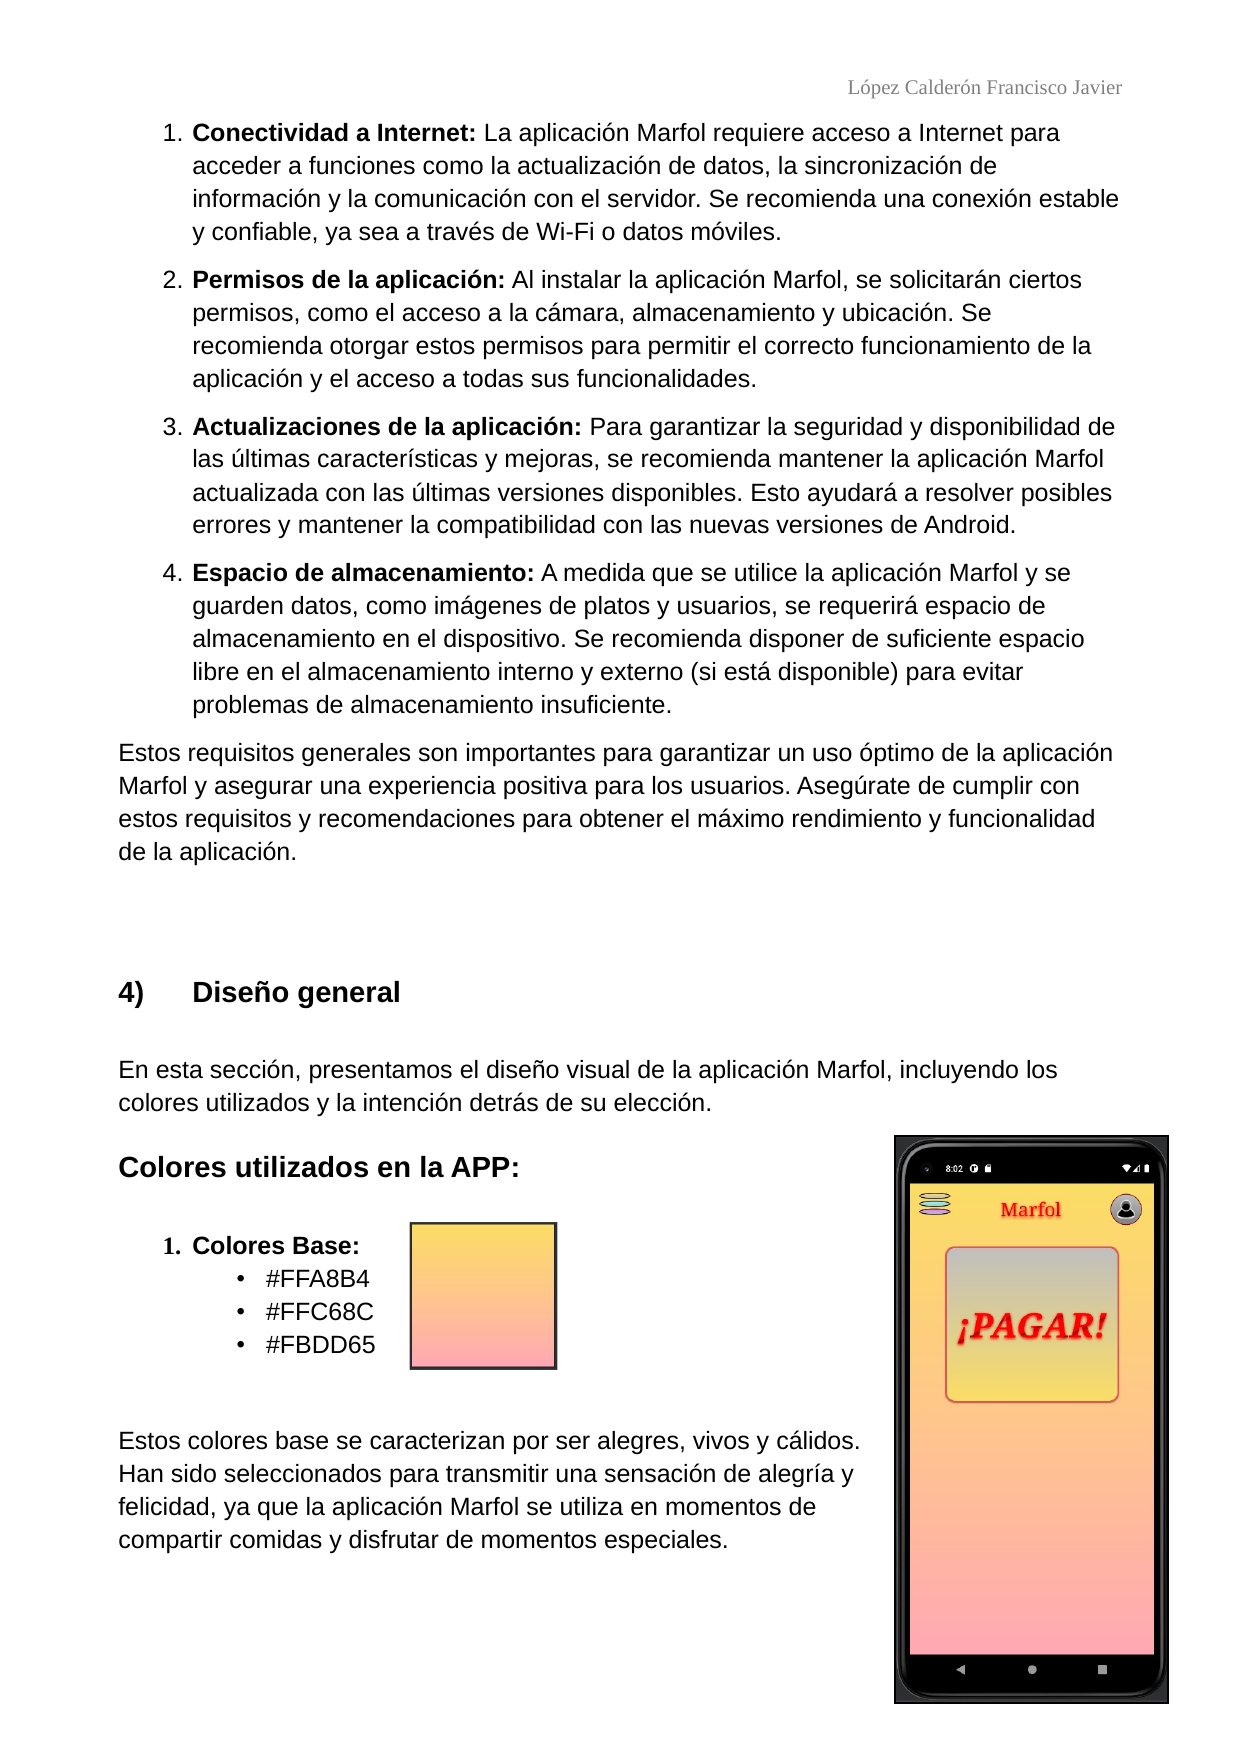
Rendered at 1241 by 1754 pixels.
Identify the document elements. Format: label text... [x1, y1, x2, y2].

list #FBDD65 [236, 1330, 409, 1359]
list [558, 1231, 894, 1260]
text Estos colores base se caracterizan por ser alegres, vivos y cálidos. Han sido seleccionados para transmitir una sensación de alegría y felicidad, ya que la aplicación Marfol se utiliza en momentos de compartir comidas y disfrutar de momentos especiales. [118, 1426, 894, 1553]
text En esta sección, presentamos el diseño visual de la aplicación Marfol, incluyendo los colores utilizados y la intención detrás de su elección. [118, 1054, 1122, 1116]
subtitle Diseño general [118, 976, 1122, 1009]
list [558, 1264, 894, 1293]
list Actualizaciones de la aplicación: Para garantizar la seguridad y disponibilidad de las últimas características y mejoras, se recomienda mantener la aplicación Marfol actualizada con las últimas versiones disponibles. Esto ayudará a resolver posibles errores y mantener la compatibilidad con las nuevas versiones de Android. [162, 411, 1122, 539]
list Permisos de la aplicación: Al instalar la aplicación Marfol, se solicitarán ciertos permisos, como el acceso a la cámara, almacenamiento y ubicación. Se recomienda otorgar estos permisos para permitir el correcto funcionamiento de la aplicación y el acceso a todas sus funcionalidades. [162, 265, 1122, 393]
list [558, 1297, 894, 1326]
subtitle Colores utilizados en la APP: [118, 1150, 894, 1183]
list #FFC68C [236, 1297, 409, 1326]
picture [896, 1137, 1167, 1702]
list #FFA8B4 [236, 1264, 409, 1293]
picture [409, 1222, 558, 1370]
text Estos requisitos generales son importantes para garantizar un uso óptimo de la aplicación Marfol y asegurar una experiencia positiva para los usuarios. Asegúrate de cumplir con estos requisitos y recomendaciones para obtener el máximo rendimiento y funcionalidad de la aplicación. [118, 738, 1122, 866]
list Espacio de almacenamiento: A medida que se utilice la aplicación Marfol y se guarden datos, como imágenes de platos y usuarios, se requerirá espacio de almacenamiento en el dispositivo. Se recomienda disponer de suficiente espacio libre en el almacenamiento interno y externo (si está disponible) para evitar problemas de almacenamiento insuficiente. [162, 558, 1122, 719]
list Conectividad a Internet: La aplicación Marfol requiere acceso a Internet para acceder a funciones como la actualización de datos, la sincronización de información y la comunicación con el servidor. Se recomienda una conexión estable y confiable, ya sea a través de Wi-Fi o datos móviles. [162, 118, 1122, 246]
list Colores Base: [162, 1231, 409, 1260]
list [558, 1330, 894, 1359]
